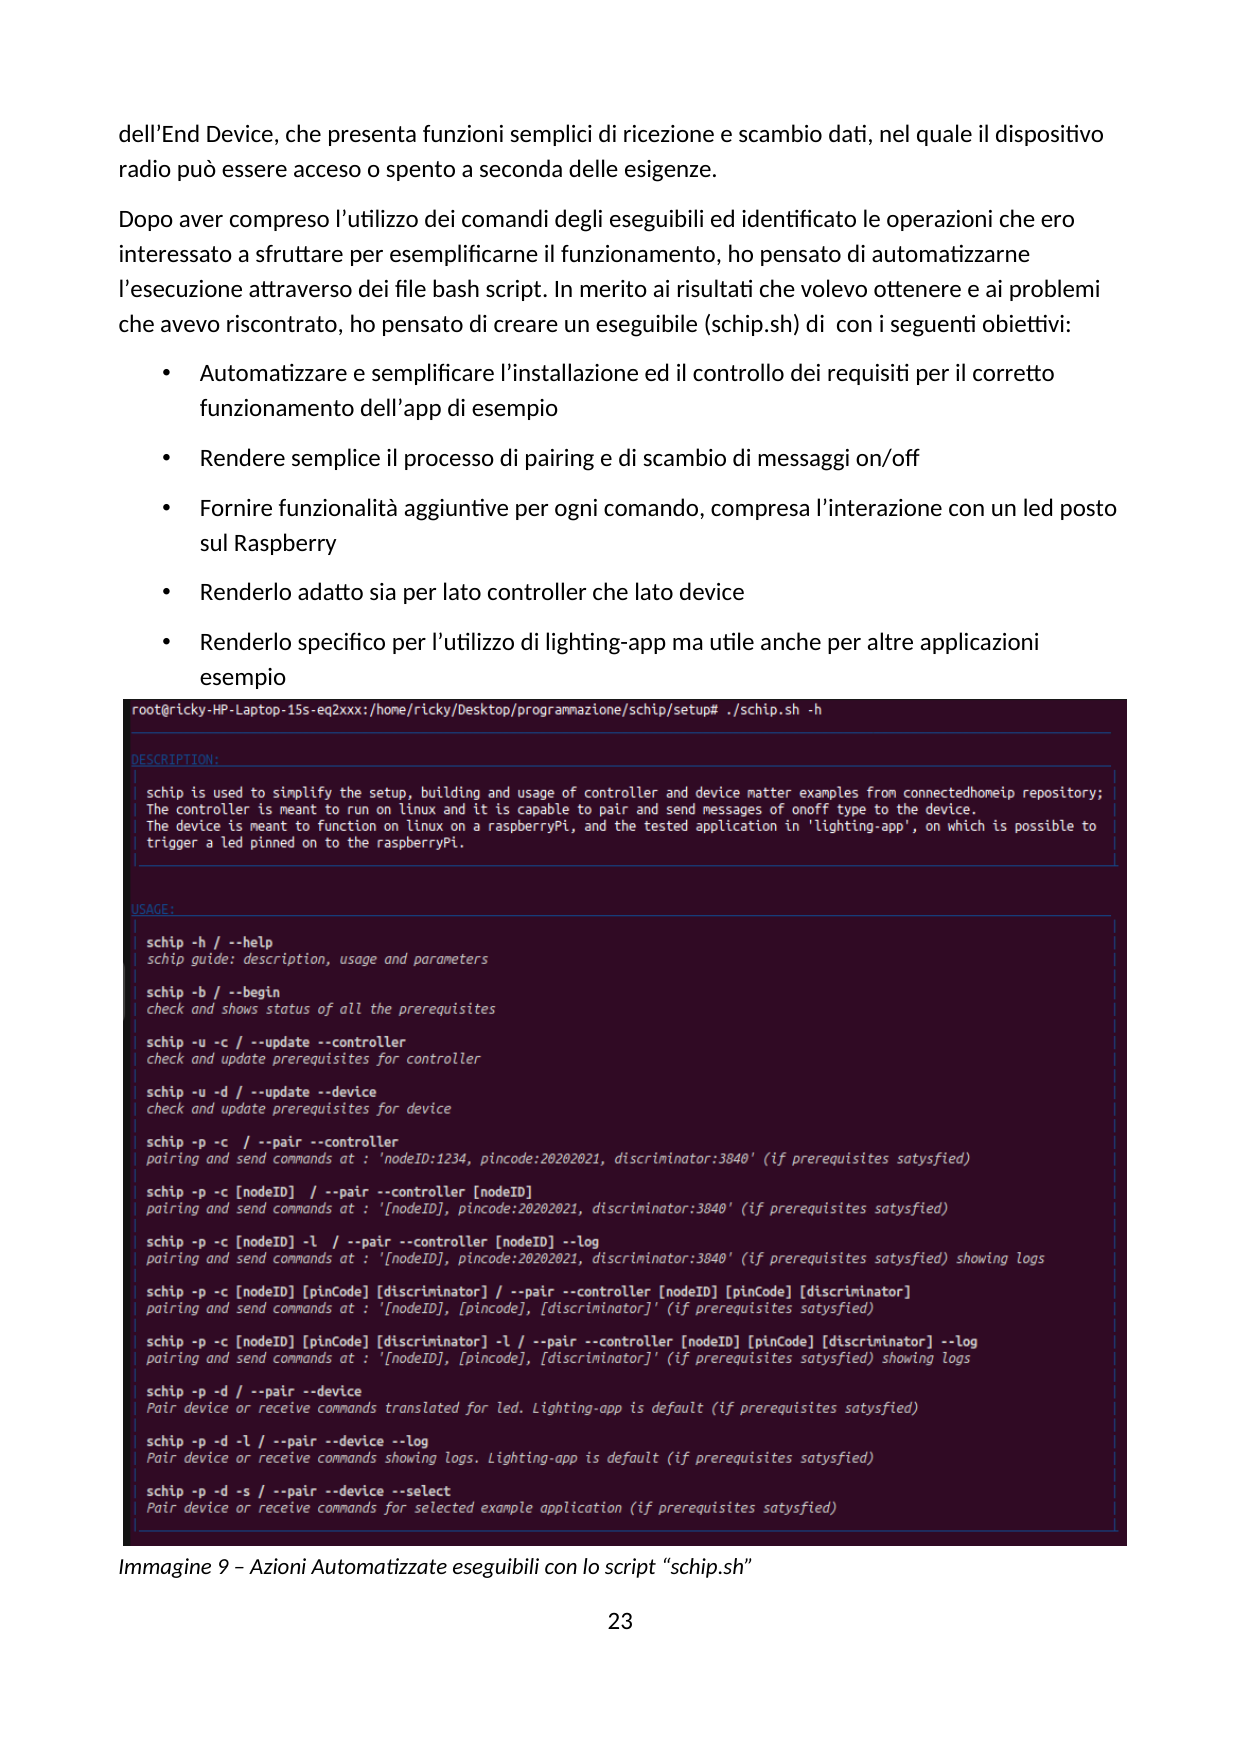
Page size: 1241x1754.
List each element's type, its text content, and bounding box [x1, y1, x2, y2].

list Renderlo specifico per l’utilizzo di lighting-app ma utile anche per altre applicazioni esempio [162, 626, 1122, 691]
list Rendere semplice il processo di pairing e di scambio di messaggi on/off [162, 442, 1122, 473]
list Fornire funzionalità aggiuntive per ogni comando, compresa l’interazione con un led posto sul Raspberry [162, 492, 1122, 557]
list Renderlo adatto sia per lato controller che lato device [162, 576, 1122, 607]
text dell’End Device, che presenta funzioni semplici di ricezione e scambio dati, nel quale il dispositivo radio può essere acceso o spento a seconda delle esigenze. [118, 118, 1122, 184]
list Automatizzare e semplificare l’installazione ed il controllo dei requisiti per il corretto funzionamento dell’app di esempio [162, 357, 1122, 423]
picture [123, 699, 1127, 1546]
text Dopo aver compreso l’utilizzo dei comandi degli eseguibili ed identificato le operazioni che ero interessato a sfruttare per esemplificarne il funzionamento, ho pensato di automatizzarne l’esecuzione attraverso dei file bash script. In merito ai risultati che volevo ottenere e ai problemi che avevo riscontrato, ho pensato di creare un eseguibile (schip.sh) di con i seguenti obiettivi: [118, 203, 1122, 338]
